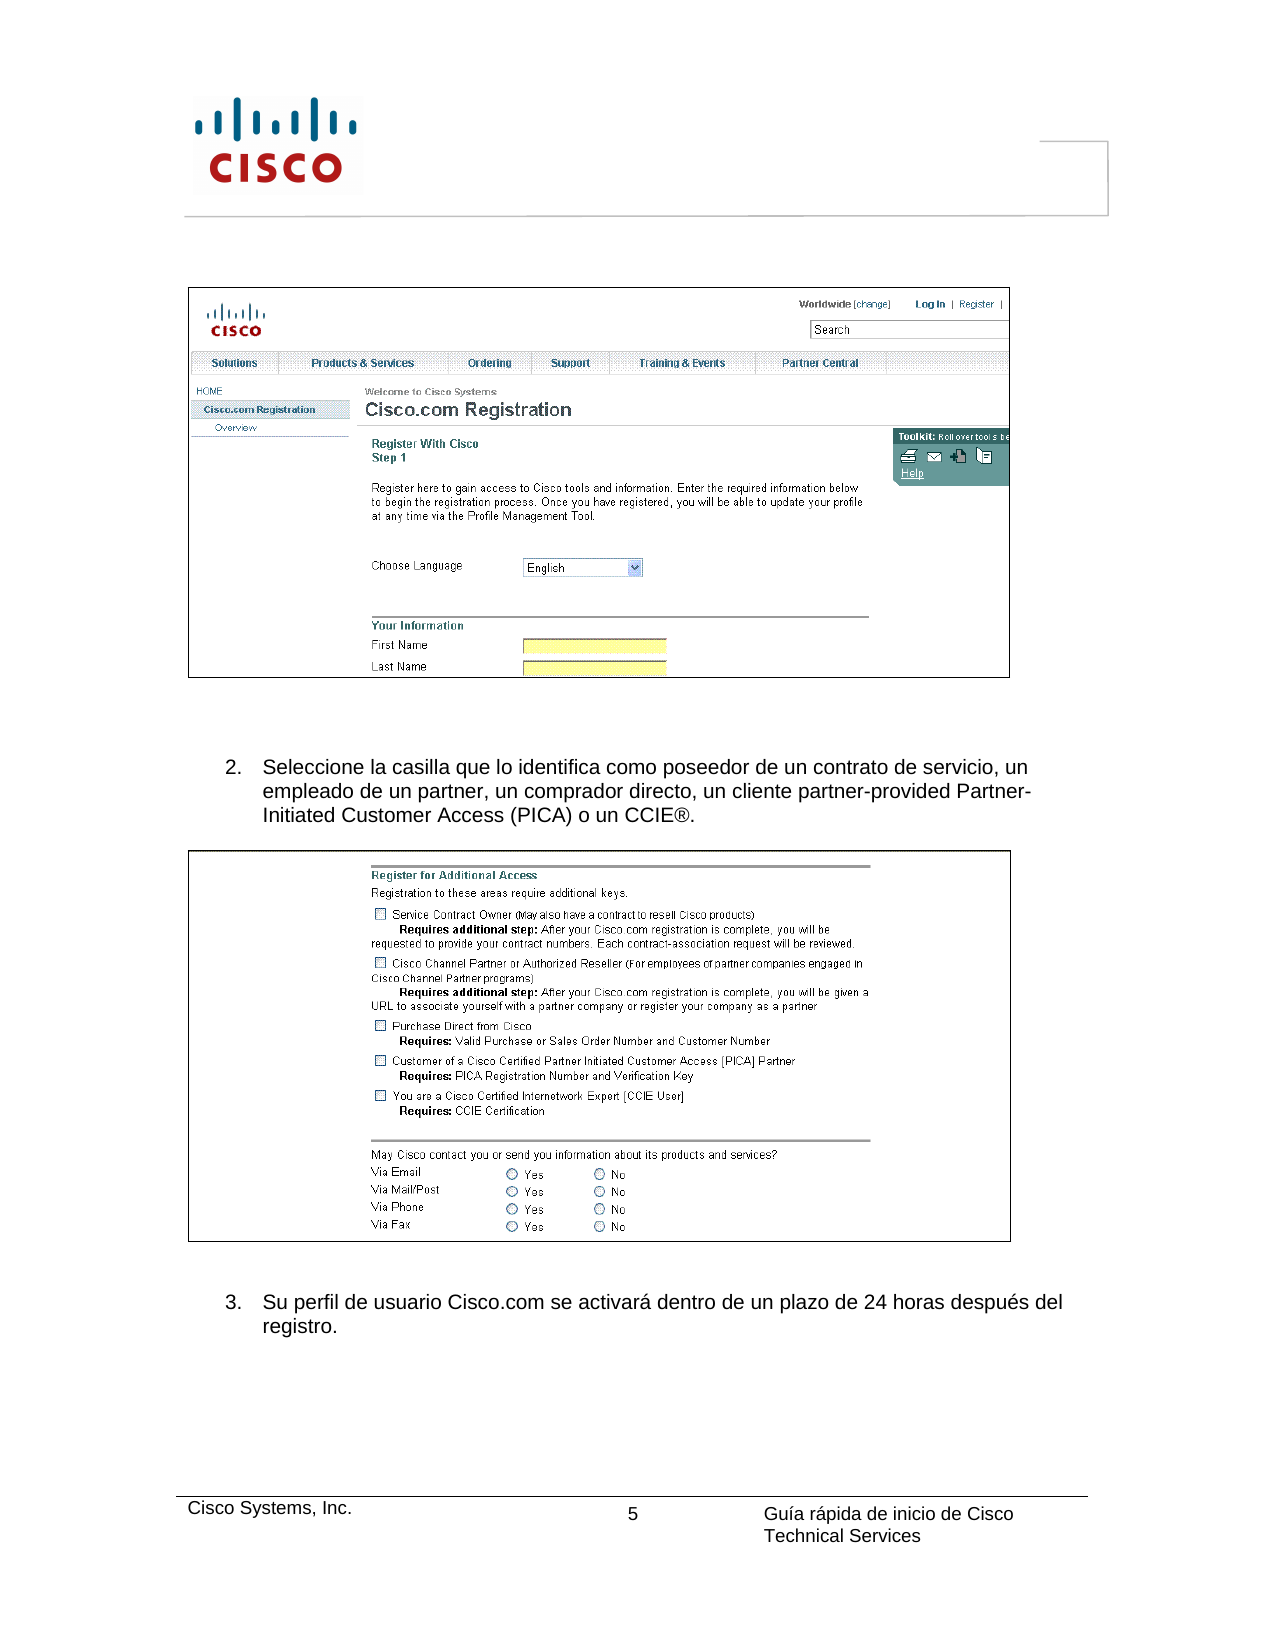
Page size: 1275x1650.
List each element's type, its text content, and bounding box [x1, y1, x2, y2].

list Su perfil de usuario Cisco.com se activará dentro de un plazo de 24 horas después del registro. [225, 1290, 1087, 1338]
picture [189, 851, 1010, 1241]
picture [192, 96, 364, 195]
list Seleccione la casilla que lo identifica como poseedor de un contrato de servicio, un empleado de un partner, un comprador directo, un cliente partner-provided Partner-Initiated Customer Access (PICA) o un CCIE®. [225, 754, 1087, 826]
picture [189, 288, 1009, 677]
